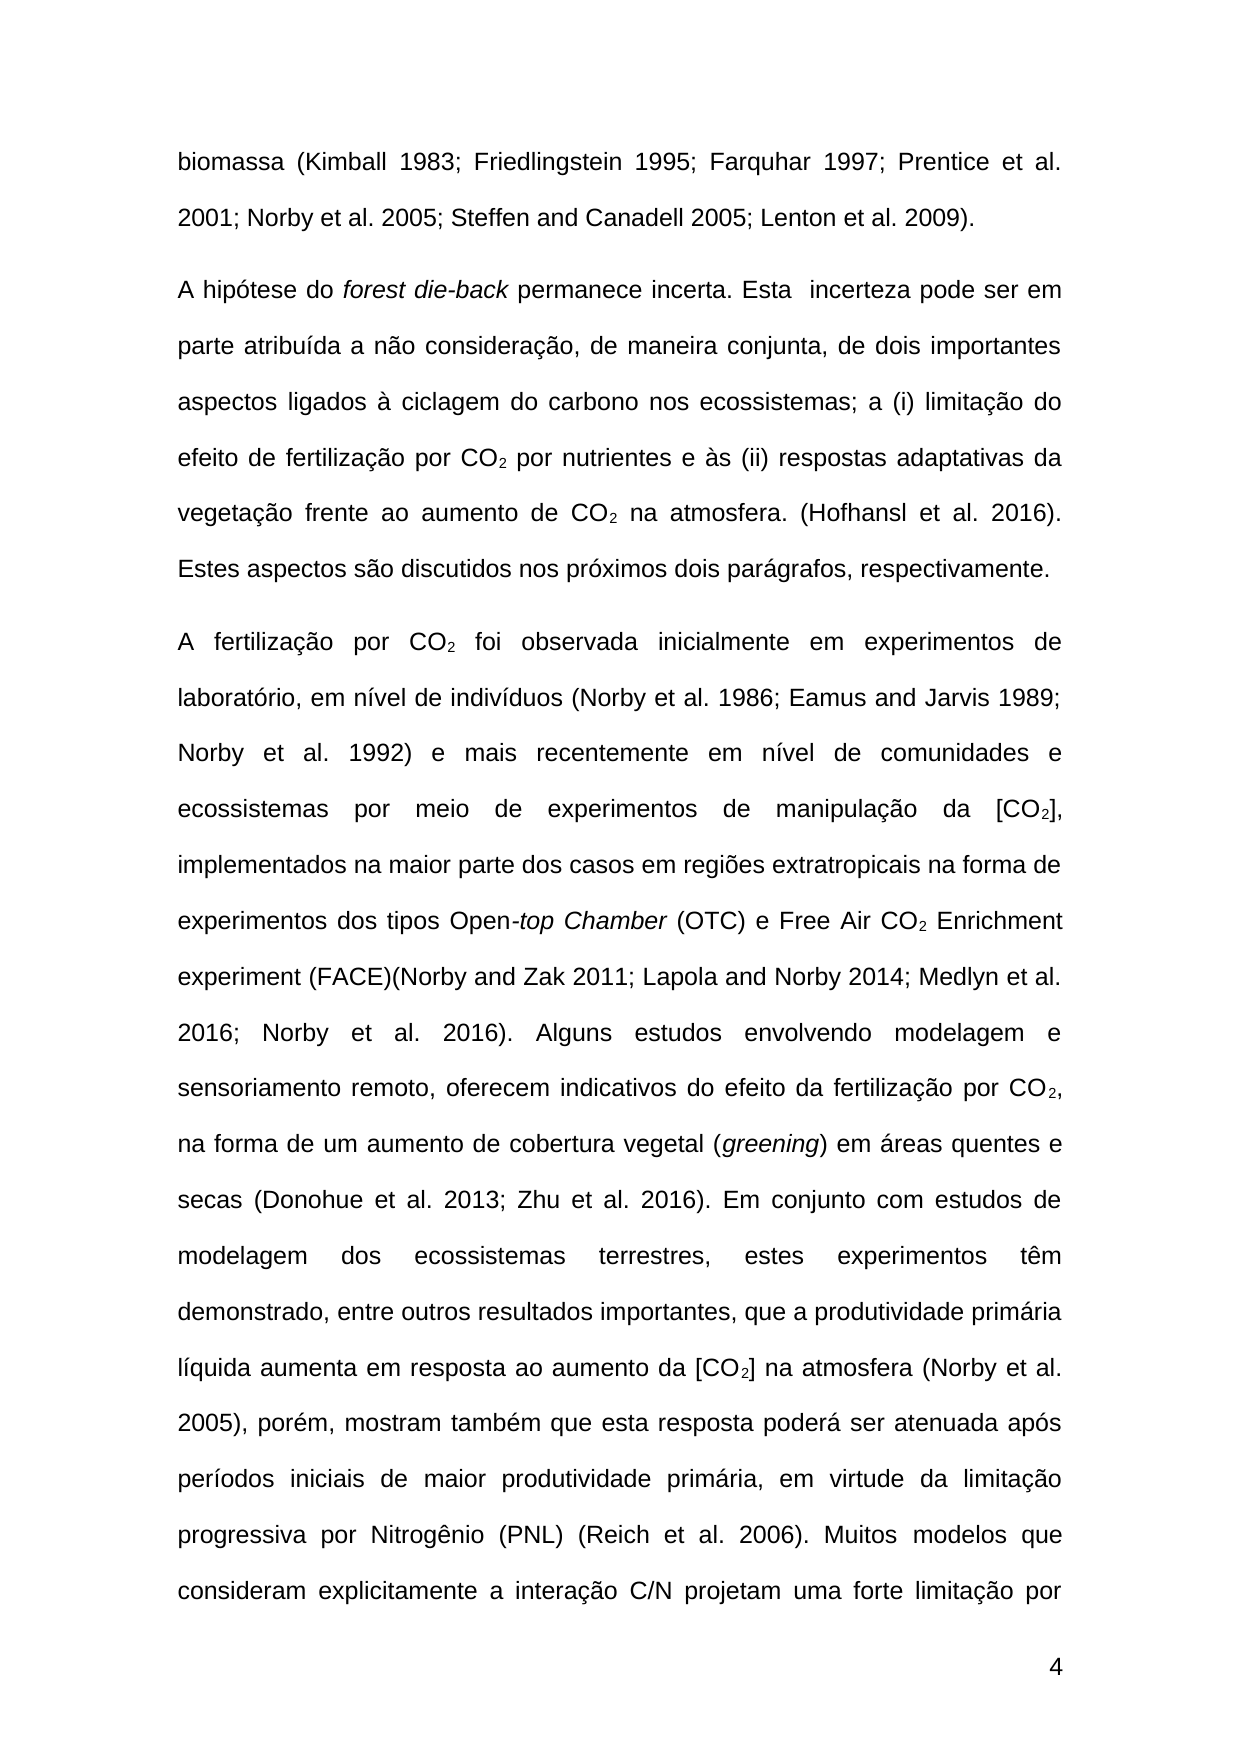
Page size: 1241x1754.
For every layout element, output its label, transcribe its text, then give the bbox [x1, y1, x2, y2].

text biomassa (Kimball 1983; Friedlingstein 1995; Farquhar 1997; Prentice et al. 2001; Norby et al. 2005; Steffen and Canadell 2005; Lenton et al. 2009). [177, 148, 1063, 231]
text A fertilização por CO2 foi observada inicialmente em experimentos de laboratório, em nível de indivíduos (Norby et al. 1986; Eamus and Jarvis 1989; Norby et al. 1992) e mais recentemente em nível de comunidades e ecossistemas por meio de experimentos de manipulação da [CO2], implementados na maior parte dos casos em regiões extratropicais na forma de experimentos dos tipos Open-top Chamber (OTC) e Free Air CO2 Enrichment experiment (FACE)(Norby and Zak 2011; Lapola and Norby 2014; Medlyn et al. 2016; Norby et al. 2016). Alguns estudos envolvendo modelagem e sensoriamento remoto, oferecem indicativos do efeito da fertilização por CO2, na forma de um aumento de cobertura vegetal (greening) em áreas quentes e secas (Donohue et al. 2013; Zhu et al. 2016). Em conjunto com estudos de modelagem dos ecossistemas terrestres, estes experimentos têm demonstrado, entre outros resultados importantes, que a produtividade primária líquida aumenta em resposta ao aumento da [CO2] na atmosfera (Norby et al. 2005), porém, mostram também que esta resposta poderá ser atenuada após períodos iniciais de maior produtividade primária, em virtude da limitação progressiva por Nitrogênio (PNL) (Reich et al. 2006). Muitos modelos que consideram explicitamente a interação C/N projetam uma forte limitação por [177, 628, 1063, 1605]
text A hipótese do forest die-back permanece incerta. Esta incerteza pode ser em parte atribuída a não consideração, de maneira conjunta, de dois importantes aspectos ligados à ciclagem do carbono nos ecossistemas; a (i) limitação do efeito de fertilização por CO2 por nutrientes e às (ii) respostas adaptativas da vegetação frente ao aumento de CO2 na atmosfera. (Hofhansl et al. 2016). Estes aspectos são discutidos nos próximos dois parágrafos, respectivamente. [177, 276, 1063, 583]
